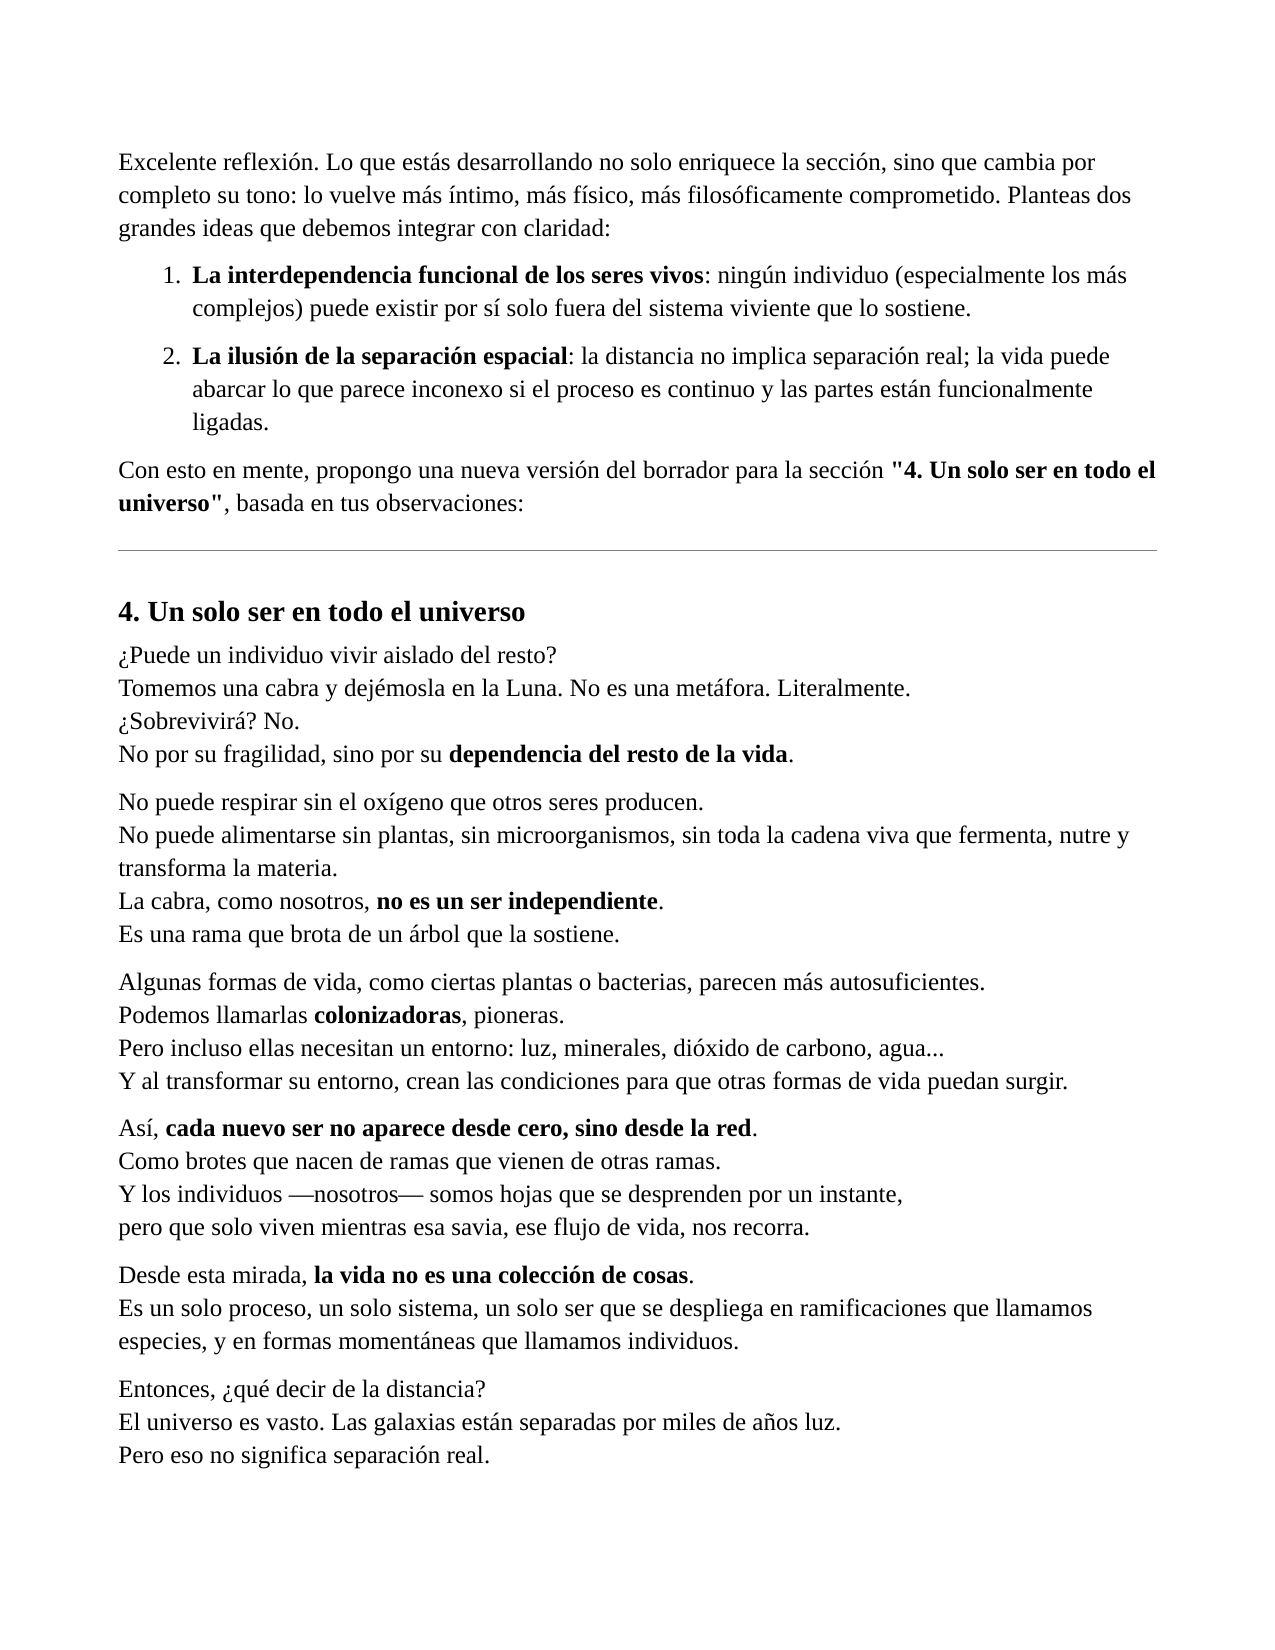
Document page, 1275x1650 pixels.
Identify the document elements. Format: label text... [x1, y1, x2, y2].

text No puede respirar sin el oxígeno que otros seres producen. No puede alimentarse sin plantas, sin microorganismos, sin toda la cadena viva que fermenta, nutre y transforma la materia. La cabra, como nosotros, no es un ser independiente. Es una rama que brota de un árbol que la sostiene. [118, 787, 1157, 948]
text Entonces, ¿qué decir de la distancia? El universo es vasto. Las galaxias están separadas por miles de años luz. Pero eso no significa separación real. [118, 1374, 1157, 1468]
text Excelente reflexión. Lo que estás desarrollando no solo enriquece la sección, sino que cambia por completo su tono: lo vuelve más íntimo, más físico, más filosóficamente comprometido. Planteas dos grandes ideas que debemos integrar con claridad: [118, 147, 1157, 242]
list La interdependencia funcional de los seres vivos: ningún individuo (especialmente los más complejos) puede existir por sí solo fuera del sistema viviente que lo sostiene. [162, 261, 1157, 322]
list La ilusión de la separación espacial: la distancia no implica separación real; la vida puede abarcar lo que parece inconexo si el proceso es continuo y las partes están funcionalmente ligadas. [162, 341, 1157, 436]
text Desde esta mirada, la vida no es una colección de cosas. Es un solo proceso, un solo sistema, un solo ser que se despliega en ramificaciones que llamamos especies, y en formas momentáneas que llamamos individuos. [118, 1260, 1157, 1355]
text Algunas formas de vida, como ciertas plantas o bacterias, parecen más autosuficientes. Podemos llamarlas colonizadoras, pioneras. Pero incluso ellas necesitan un entorno: luz, minerales, dióxido de carbono, agua... Y al transformar su entorno, crean las condiciones para que otras formas de vida puedan surgir. [118, 967, 1157, 1094]
text ¿Puede un individuo vivir aislado del resto? Tomemos una cabra y dejémosla en la Luna. No es una metáfora. Literalmente. ¿Sobrevivirá? No. No por su fragilidad, sino por su dependencia del resto de la vida. [118, 640, 1157, 768]
text Así, cada nuevo ser no aparece desde cero, sino desde la red. Como brotes que nacen de ramas que vienen de otras ramas. Y los individuos —nosotros— somos hojas que se desprenden por un instante, pero que solo viven mientras esa savia, ese flujo de vida, nos recorra. [118, 1113, 1157, 1241]
subtitle 4. Un solo ser en todo el universo [118, 594, 1157, 628]
text Con esto en mente, propongo una nueva versión del borrador para la sección "4. Un solo ser en todo el universo", basada en tus observaciones: [118, 455, 1157, 517]
